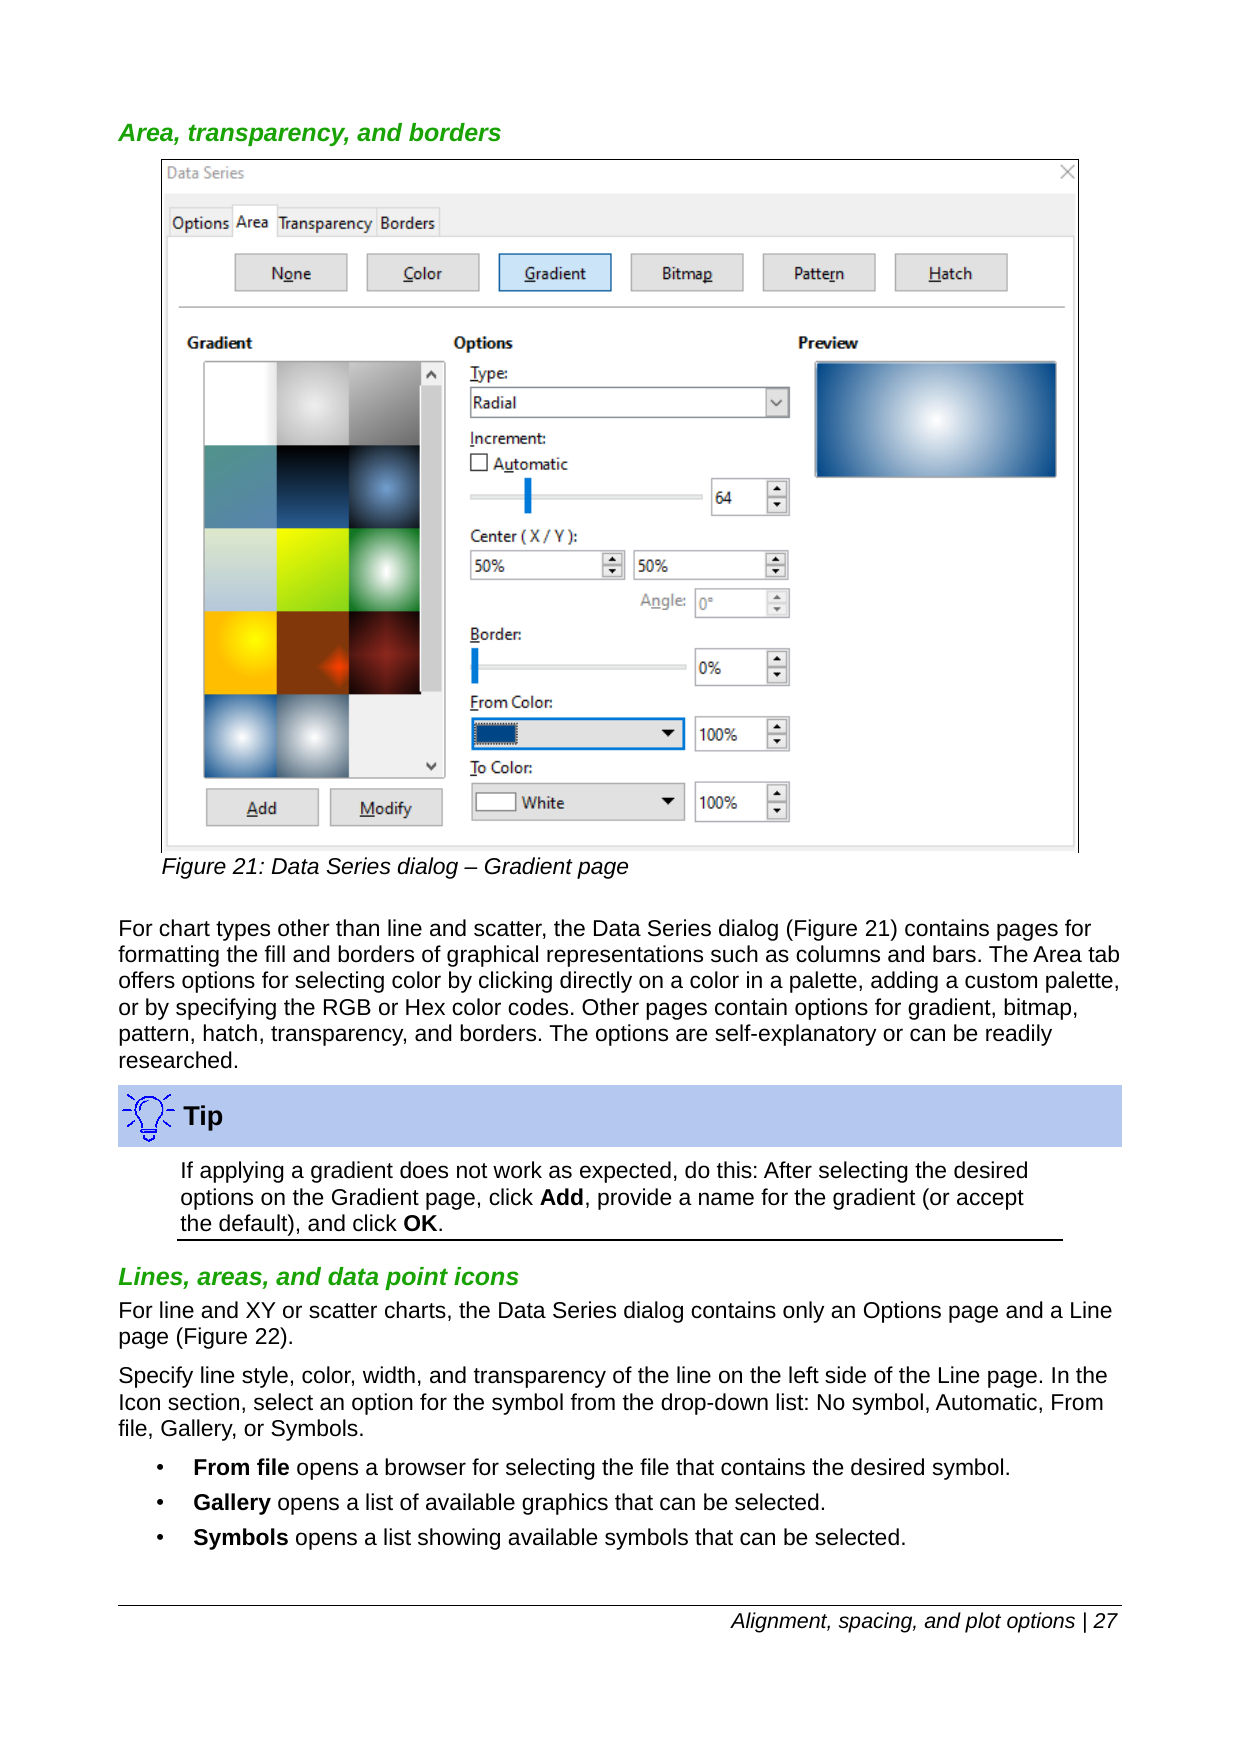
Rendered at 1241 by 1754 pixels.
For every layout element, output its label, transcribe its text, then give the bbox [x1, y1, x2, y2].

text Specify line style, color, width, and transparency of the line on the left side of the Line page. In the Icon section, select an option for the symbol from the drop-down list: No symbol, Automatic, From file, Gallery, or Symbols. [118, 1362, 1122, 1441]
list From file opens a browser for selecting the file that contains the desired symbol. [156, 1454, 1122, 1480]
subtitle Area, transparency, and borders [118, 118, 1122, 147]
subtitle Lines, areas, and data point icons [118, 1262, 1122, 1291]
subtitle Tip [118, 1085, 1122, 1147]
text For chart types other than line and scatter, the Data Series dialog (Figure 21) contains pages for formatting the fill and borders of graphical representations such as columns and bars. The Area tab offers options for selecting color by clicking directly on a color in a palette, adding a custom palette, or by specifying the RGB or Hex color codes. Other pages contain options for gradient, bitmap, pattern, hatch, transparency, and borders. The options are self-explanatory or can be readily researched. [118, 915, 1122, 1073]
text Figure 21: Data Series dialog – Gradient page [161, 160, 1079, 879]
picture [119, 1086, 179, 1146]
list Symbols opens a list showing available symbols that can be selected. [156, 1524, 1122, 1551]
list Gallery opens a list of available graphics that can be selected. [156, 1489, 1122, 1515]
picture [164, 161, 1076, 851]
text For line and XY or scatter charts, the Data Series dialog contains only an Options page and a Line page (Figure 22). [118, 1297, 1122, 1350]
text If applying a gradient does not work as expected, do this: After selecting the desired options on the Gradient page, click Add, provide a name for the gradient (or accept the default), and click OK. [177, 1154, 1063, 1239]
